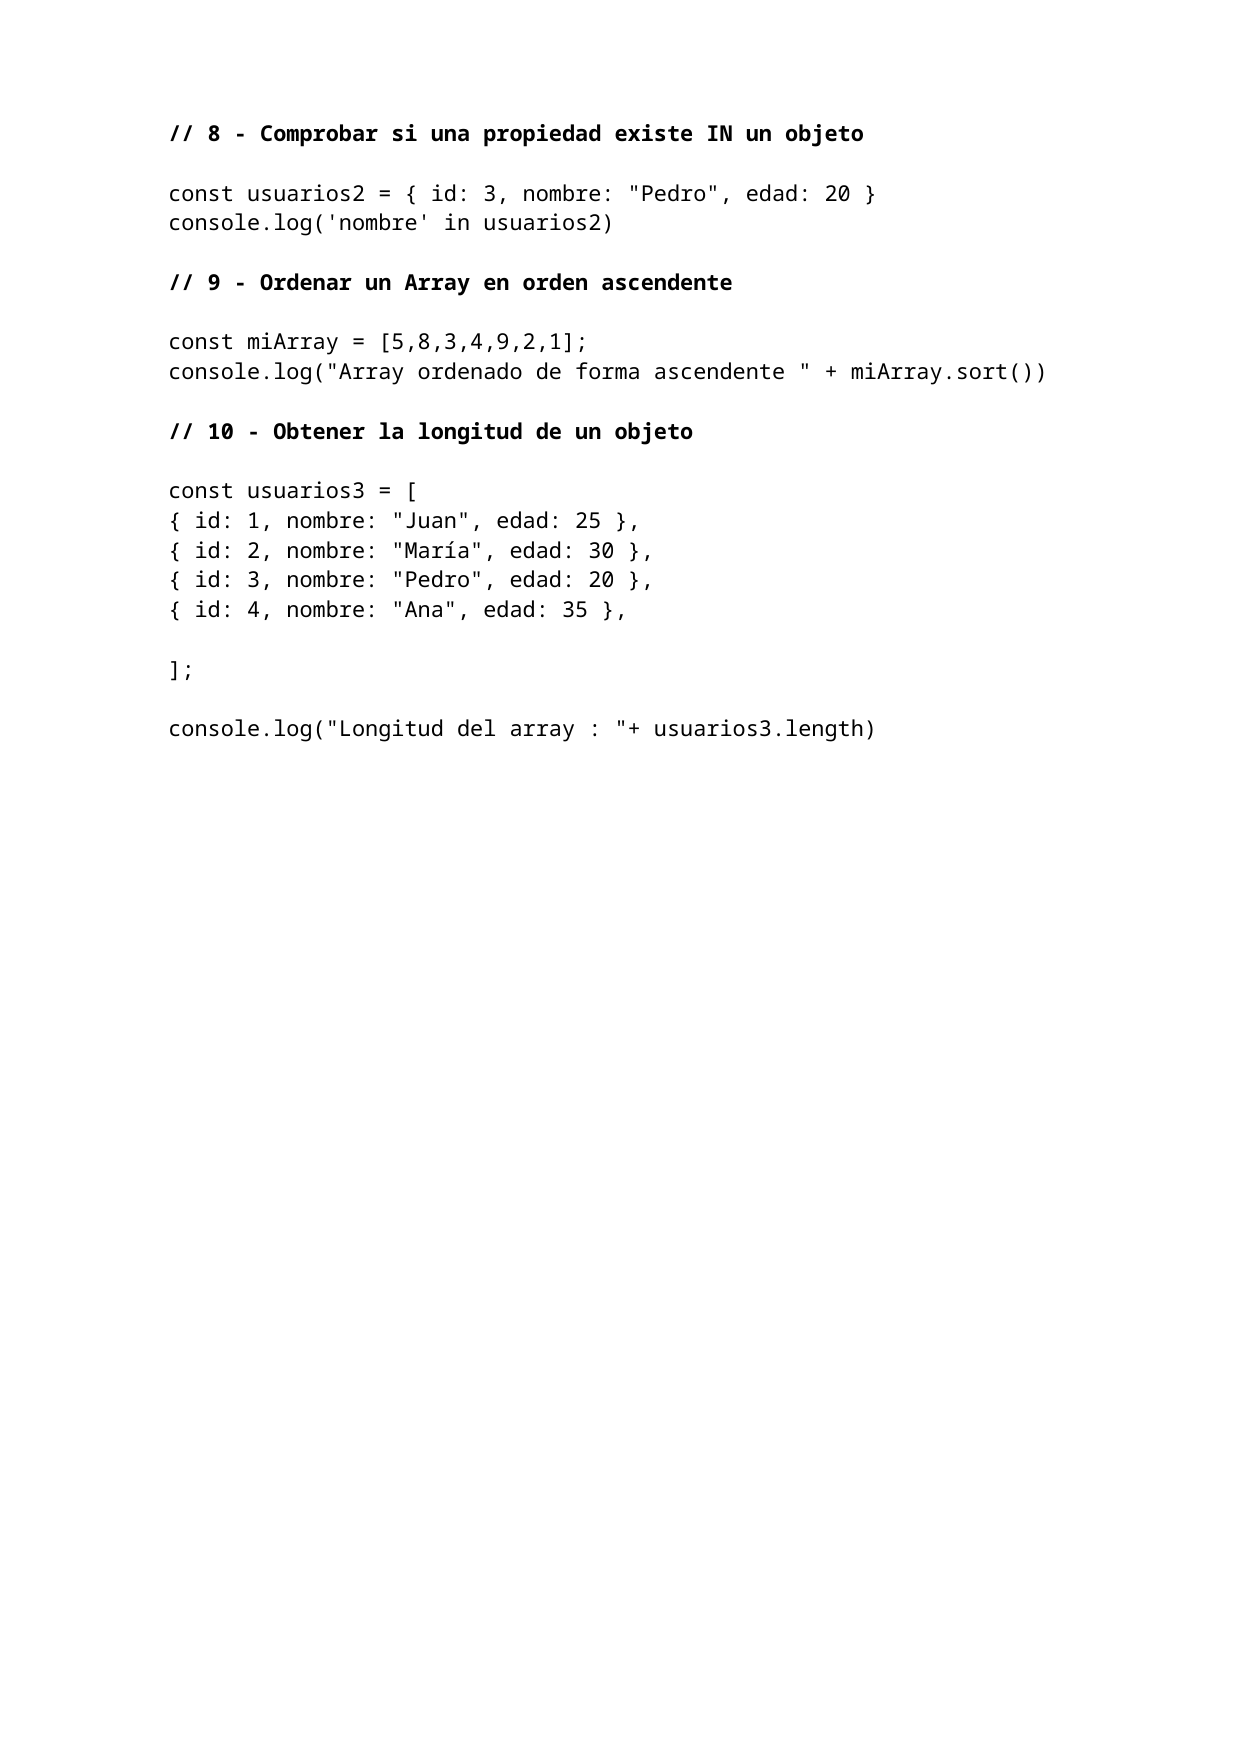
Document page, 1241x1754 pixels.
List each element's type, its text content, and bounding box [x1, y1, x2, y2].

text { id: 2, nombre: "María", edad: 30 }, [118, 535, 1122, 564]
text const usuarios2 = { id: 3, nombre: "Pedro", edad: 20 } [118, 178, 1122, 207]
text console.log("Longitud del array : "+ usuarios3.length) [118, 713, 1122, 743]
text { id: 4, nombre: "Ana", edad: 35 }, [118, 594, 1122, 624]
text console.log('nombre' in usuarios2) [118, 207, 1122, 237]
text const usuarios3 = [ [118, 475, 1122, 505]
text // 8 - Comprobar si una propiedad existe IN un objeto [118, 118, 1122, 148]
text { id: 3, nombre: "Pedro", edad: 20 }, [118, 564, 1122, 594]
text { id: 1, nombre: "Juan", edad: 25 }, [118, 505, 1122, 535]
text const miArray = [5,8,3,4,9,2,1]; [118, 326, 1122, 356]
text // 10 - Obtener la longitud de un objeto [118, 416, 1122, 445]
text console.log("Array ordenado de forma ascendente " + miArray.sort()) [118, 356, 1122, 386]
text // 9 - Ordenar un Array en orden ascendente [118, 267, 1122, 297]
text ]; [118, 654, 1122, 683]
